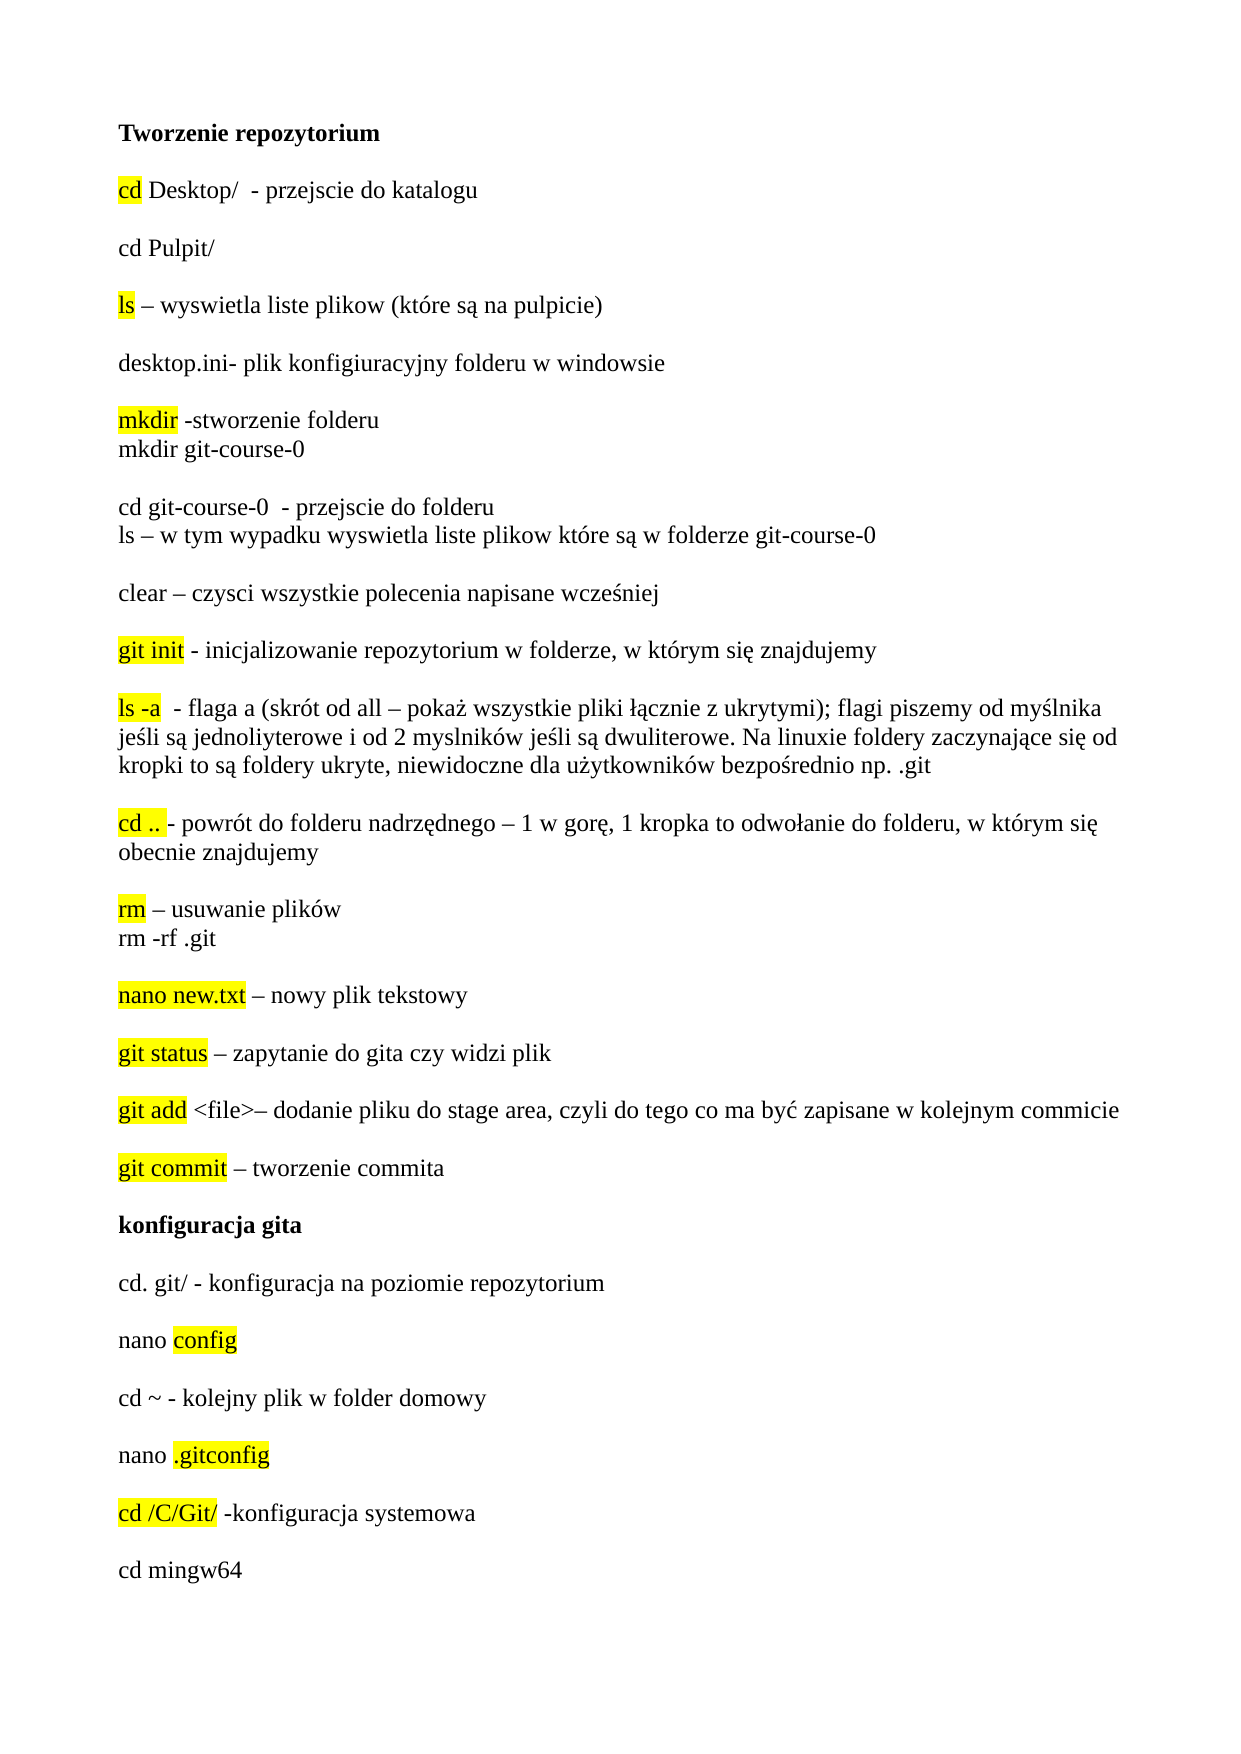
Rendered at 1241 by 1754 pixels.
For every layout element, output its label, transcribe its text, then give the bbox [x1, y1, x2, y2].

text cd /C/Git/ -konfiguracja systemowa [118, 1498, 1122, 1527]
text ls -a - flaga a (skrót od all – pokaż wszystkie pliki łącznie z ukrytymi); flagi piszemy od myślnika jeśli są jednoliyterowe i od 2 myslników jeśli są dwuliterowe. Na linuxie foldery zaczynające się od kropki to są foldery ukryte, niewidoczne dla użytkowników bezpośrednio np. .git [118, 693, 1122, 779]
text git commit – tworzenie commita [118, 1153, 1122, 1182]
text nano .gitconfig [118, 1441, 1122, 1469]
text konfiguracja gita [118, 1211, 1122, 1239]
text mkdir -stworzenie folderu [118, 406, 1122, 434]
text cd ~ - kolejny plik w folder domowy [118, 1383, 1122, 1412]
text ls – w tym wypadku wyswietla liste plikow które są w folderze git-course-0 [118, 521, 1122, 549]
text rm -rf .git [118, 923, 1122, 952]
text git init - inicjalizowanie repozytorium w folderze, w którym się znajdujemy [118, 636, 1122, 664]
text git add <file>– dodanie pliku do stage area, czyli do tego co ma być zapisane w kolejnym commicie [118, 1096, 1122, 1124]
text clear – czysci wszystkie polecenia napisane wcześniej [118, 578, 1122, 607]
text nano new.txt – nowy plik tekstowy [118, 981, 1122, 1009]
text cd mingw64 [118, 1556, 1122, 1584]
text mkdir git-course-0 [118, 434, 1122, 463]
text nano config [118, 1326, 1122, 1354]
text ls – wyswietla liste plikow (które są na pulpicie) [118, 291, 1122, 319]
text cd git-course-0 - przejscie do folderu [118, 492, 1122, 521]
text cd. git/ - konfiguracja na poziomie repozytorium [118, 1268, 1122, 1297]
text rm – usuwanie plików [118, 894, 1122, 923]
text cd Pulpit/ [118, 233, 1122, 262]
text cd .. - powrót do folderu nadrzędnego – 1 w gorę, 1 kropka to odwołanie do folderu, w którym się obecnie znajdujemy [118, 808, 1122, 866]
text git status – zapytanie do gita czy widzi plik [118, 1038, 1122, 1067]
text Tworzenie repozytorium [118, 118, 1122, 147]
text desktop.ini- plik konfigiuracyjny folderu w windowsie [118, 348, 1122, 377]
text cd Desktop/ - przejscie do katalogu [118, 176, 1122, 204]
